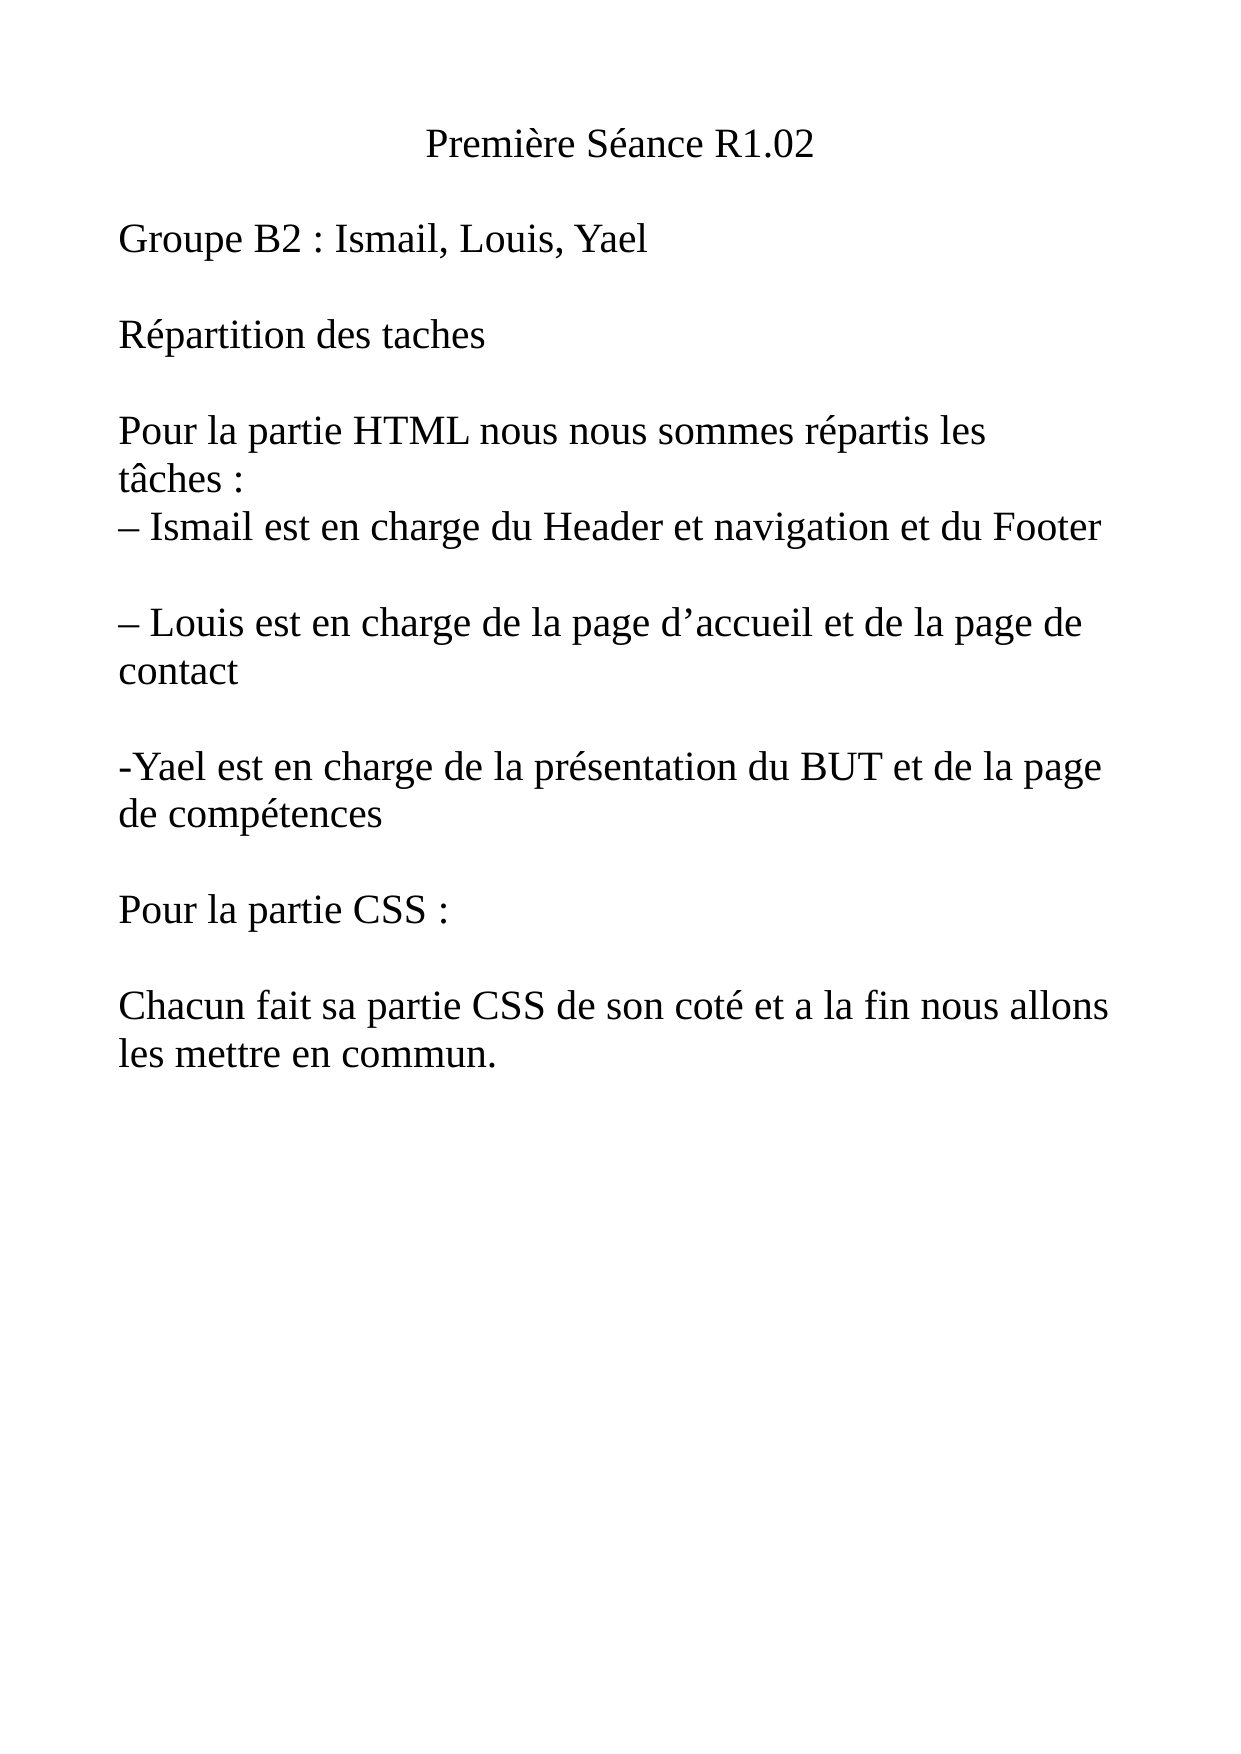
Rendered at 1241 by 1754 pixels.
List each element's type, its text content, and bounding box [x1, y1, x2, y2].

text Répartition des taches [118, 310, 1122, 358]
text Groupe B2 : Ismail, Louis, Yael [118, 214, 1122, 262]
text – Louis est en charge de la page d’accueil et de la page de contact [118, 597, 1122, 693]
text Pour la partie HTML nous nous sommes répartis les tâches : [118, 406, 1122, 501]
text Première Séance R1.02 [118, 118, 1122, 214]
text -Yael est en charge de la présentation du BUT et de la page de compétences [118, 741, 1122, 837]
text Chacun fait sa partie CSS de son coté et a la fin nous allons les mettre en commun. [118, 981, 1122, 1076]
text Pour la partie CSS : [118, 885, 1122, 933]
text – Ismail est en charge du Header et navigation et du Footer [118, 501, 1122, 549]
